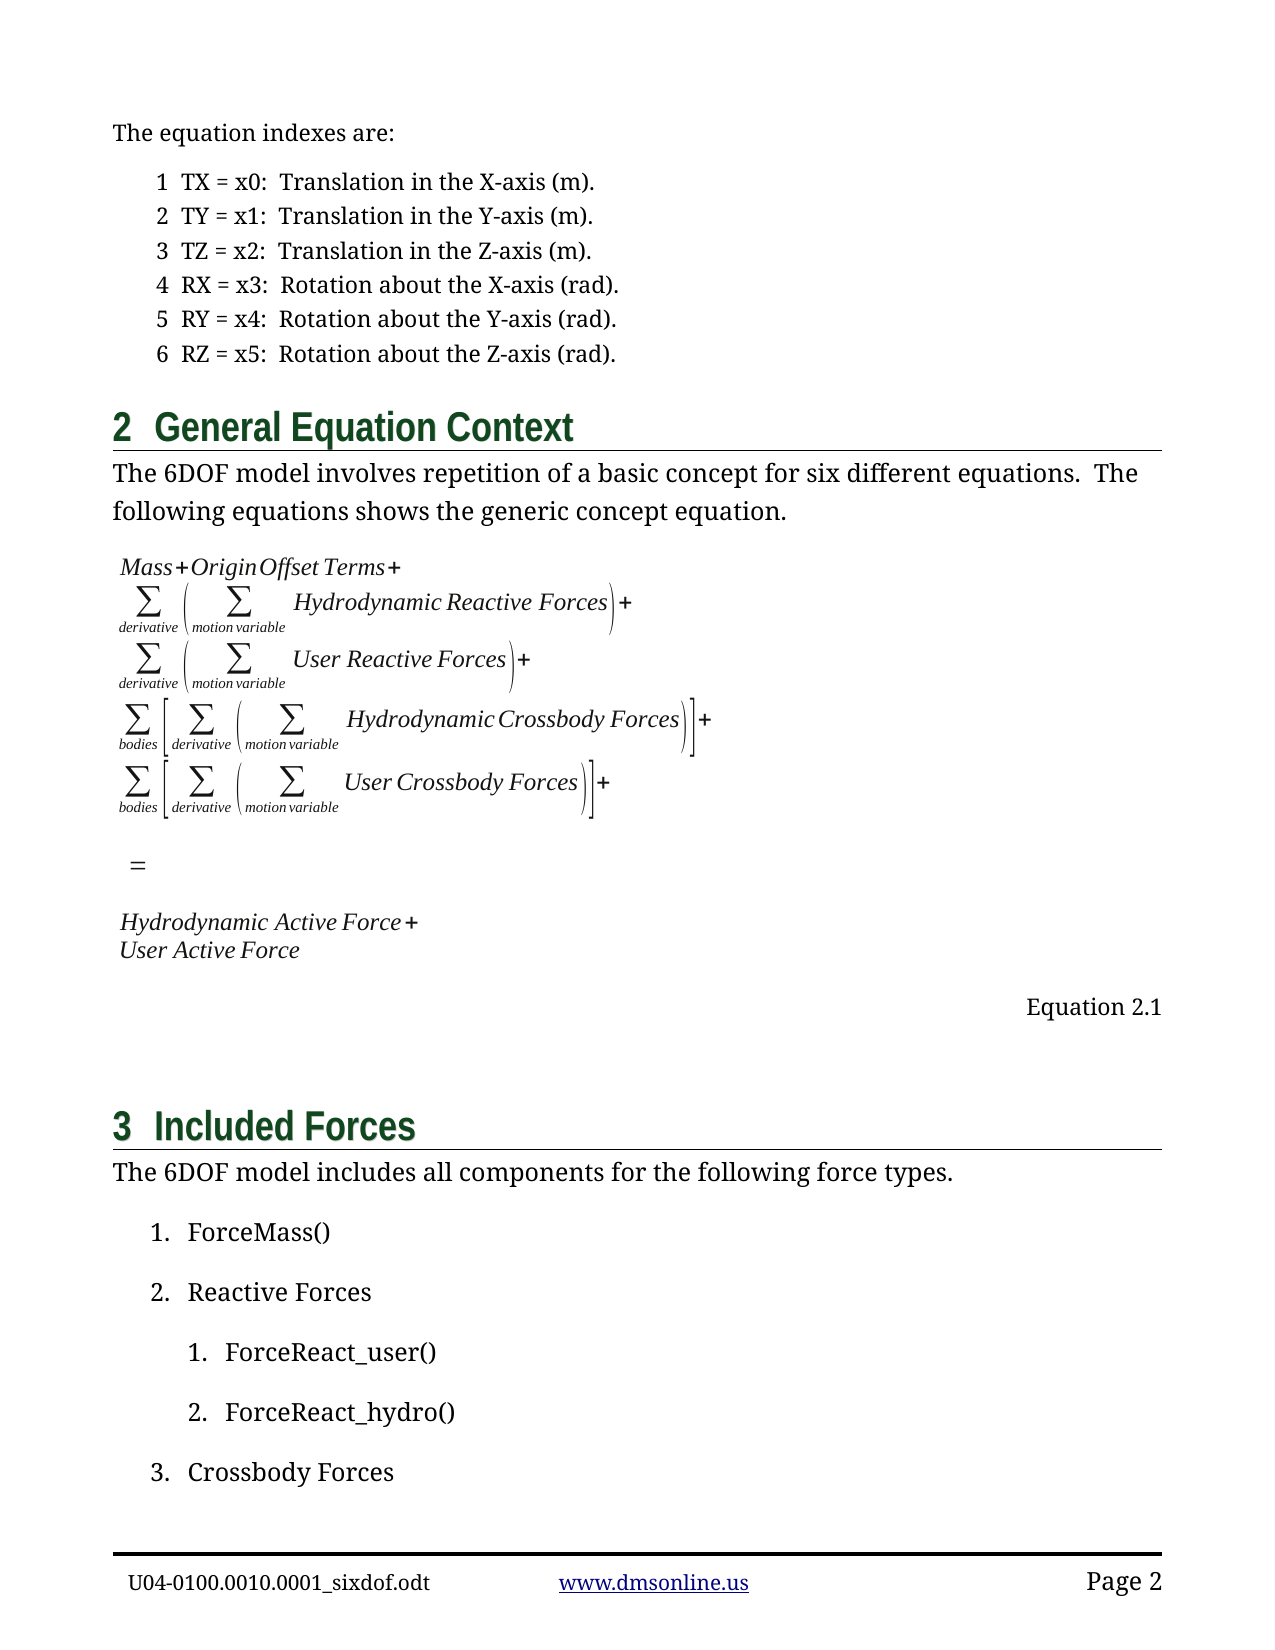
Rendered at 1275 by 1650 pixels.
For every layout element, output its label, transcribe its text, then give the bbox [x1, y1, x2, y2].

subtitle General Equation Context [112, 402, 1162, 451]
list TZ = x2: Translation in the Z-axis (m). [150, 235, 1162, 266]
text Equation 2.1 [112, 991, 1162, 1022]
text The 6DOF model includes all components for the following force types. [112, 1155, 1162, 1189]
text The equation indexes are: [112, 117, 1162, 148]
list ForceReact_hydro() [187, 1394, 1162, 1428]
text The 6DOF model involves repetition of a basic concept for six different equations. The following equations shows the generic concept equation. [112, 456, 1162, 527]
list RY = x4: Rotation about the Y-axis (rad). [150, 303, 1162, 335]
list Reactive Forces [150, 1275, 1162, 1309]
list ForceReact_user() [187, 1334, 1162, 1369]
list RZ = x5: Rotation about the Z-axis (rad). [150, 338, 1162, 369]
list TY = x1: Translation in the Y-axis (m). [150, 200, 1162, 232]
list TX = x0: Translation in the X-axis (m). [150, 166, 1162, 197]
list Crossbody Forces [150, 1454, 1162, 1488]
subtitle Included Forces [112, 1101, 1162, 1150]
list RX = x3: Rotation about the X-axis (rad). [150, 269, 1162, 300]
list ForceMass() [150, 1215, 1162, 1249]
